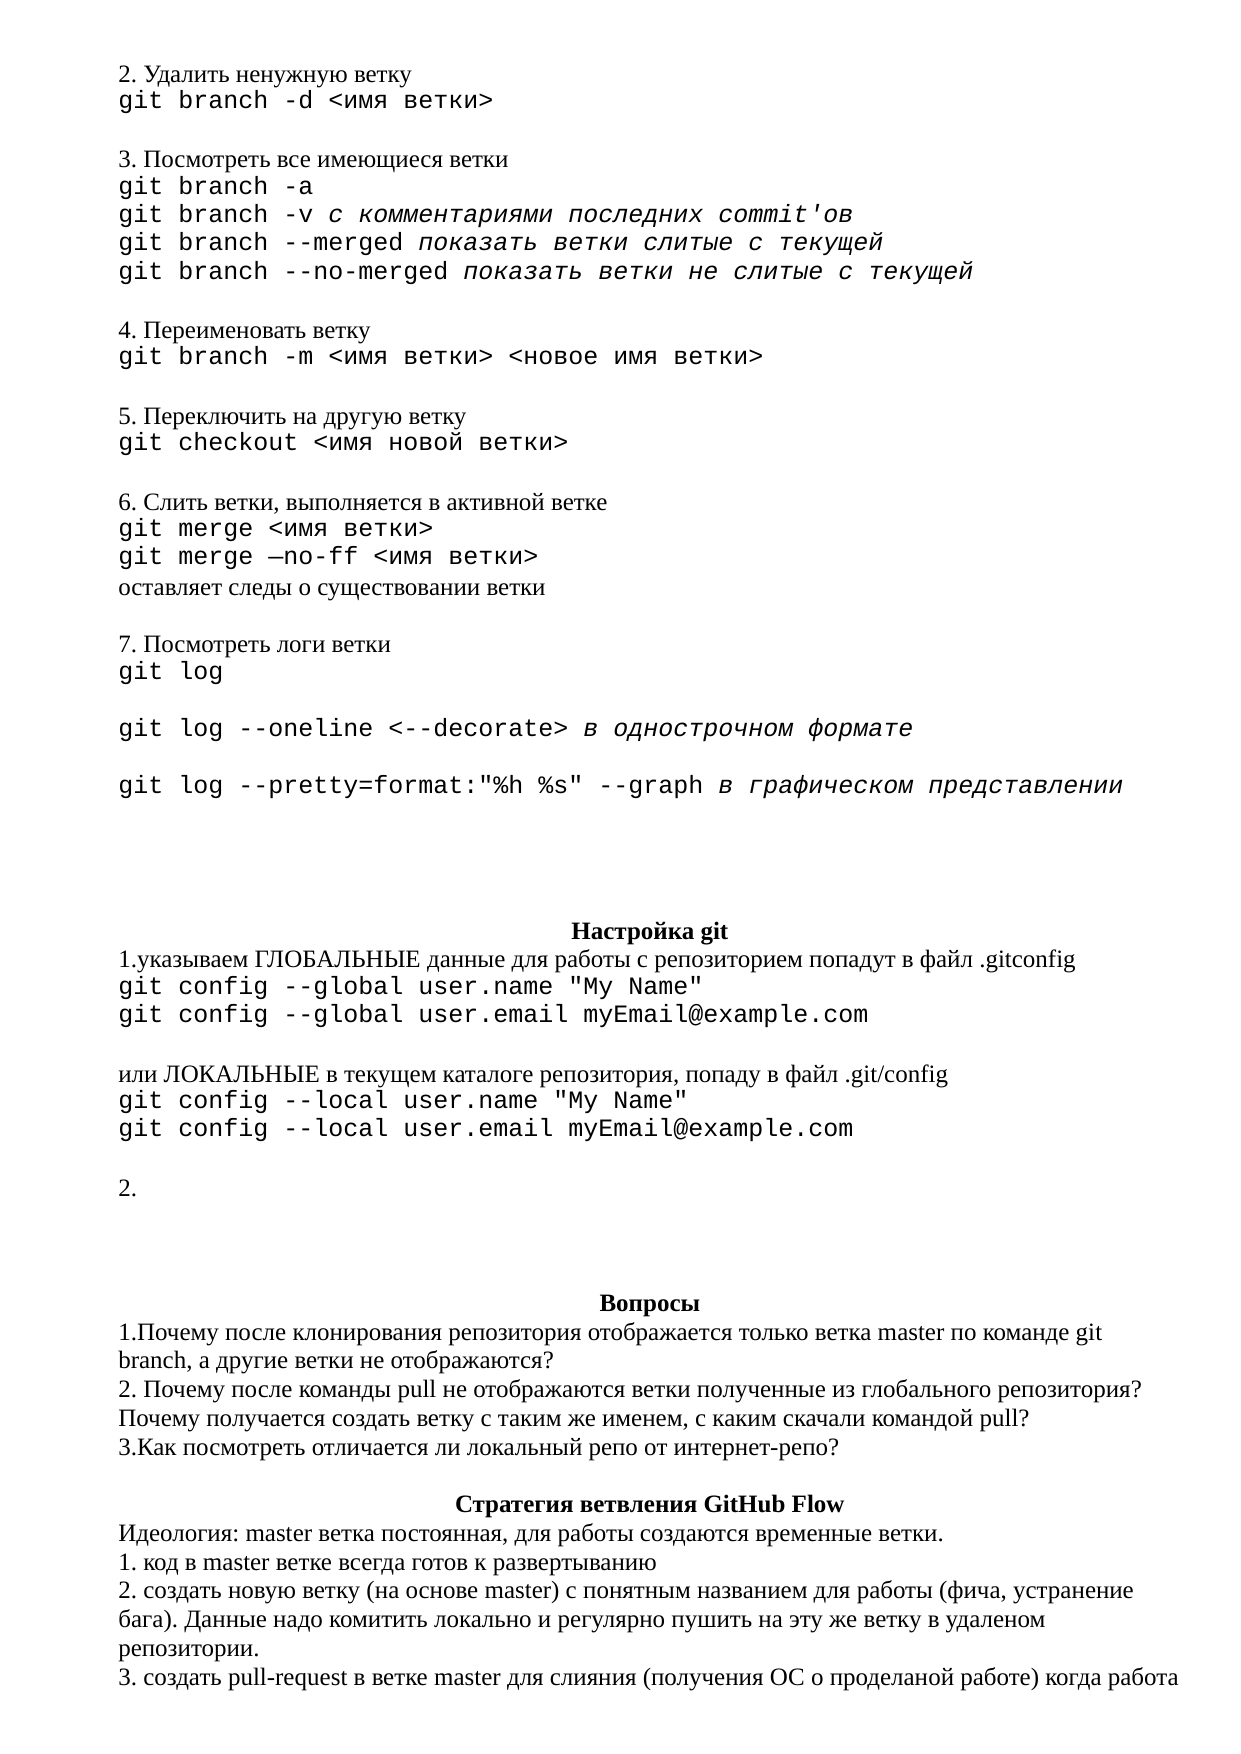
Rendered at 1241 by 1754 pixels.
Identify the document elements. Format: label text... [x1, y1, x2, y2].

text Идеология: master ветка постоянная, для работы создаются временные ветки. [118, 1518, 1181, 1547]
text git config --local user.email myEmail@example.com [118, 1116, 1181, 1144]
text git branch --no-merged показать ветки не слитые с текущей [118, 258, 1181, 287]
text 6. Слить ветки, выполняется в активной ветке [118, 487, 1181, 515]
text git checkout <имя новой ветки> [118, 429, 1181, 458]
text git config --global user.name "My Name" [118, 973, 1181, 1002]
text 3. Посмотреть все имеющиеся ветки [118, 144, 1181, 173]
text git log --oneline <--decorate> в однострочном формате [118, 715, 1181, 744]
text git branch -m <имя ветки> <новое имя ветки> [118, 344, 1181, 372]
text git config --local user.name "My Name" [118, 1087, 1181, 1116]
text 2. [118, 1173, 1181, 1202]
text или ЛОКАЛЬНЫЕ в текущем каталоге репозитория, попаду в файл .git/config [118, 1059, 1181, 1087]
text 1.указываем ГЛОБАЛЬНЫЕ данные для работы с репозиторием попадут в файл .gitconfig [118, 944, 1181, 973]
text 4. Переименовать ветку [118, 315, 1181, 344]
text git branch -v с комментариями последних commit'ов [118, 202, 1181, 230]
text 2. создать новую ветку (на основе master) с понятным названием для работы (фича, устранение бага). Данные надо комитить локально и регулярно пушить на эту же ветку в удаленом репозитории. [118, 1575, 1181, 1662]
text 5. Переключить на другую ветку [118, 401, 1181, 429]
text git branch -a [118, 173, 1181, 202]
text Настройка git [118, 916, 1181, 944]
text 2. Удалить ненужную ветку [118, 59, 1181, 88]
text 7. Посмотреть логи ветки [118, 629, 1181, 658]
text git log --pretty=format:"%h %s" --graph в графическом представлении [118, 772, 1181, 801]
text оставляет следы о существовании ветки [118, 572, 1181, 601]
text git config --global user.email myEmail@example.com [118, 1002, 1181, 1030]
text Стратегия ветвления GitHub Flow [118, 1489, 1181, 1518]
text git log [118, 658, 1181, 687]
text 3.Как посмотреть отличается ли локальный репо от интернет-репо? [118, 1432, 1181, 1460]
text 3. создать pull-request в ветке master для слияния (получения ОС о проделаной работе) когда работа [118, 1662, 1181, 1690]
text git merge —no-ff <имя ветки> [118, 544, 1181, 572]
text git merge <имя ветки> [118, 515, 1181, 544]
text 1.Почему после клонирования репозитория отображается только ветка master по команде git branch, а другие ветки не отображаются? [118, 1317, 1181, 1374]
text git branch -d <имя ветки> [118, 88, 1181, 116]
text Вопросы [118, 1288, 1181, 1317]
text git branch --merged показать ветки слитые с текущей [118, 230, 1181, 258]
text 1. код в master ветке всегда готов к развертыванию [118, 1547, 1181, 1575]
text 2. Почему после команды pull не отображаются ветки полученные из глобального репозитория? Почему получается создать ветку с таким же именем, с каким скачали командой pull? [118, 1374, 1181, 1432]
